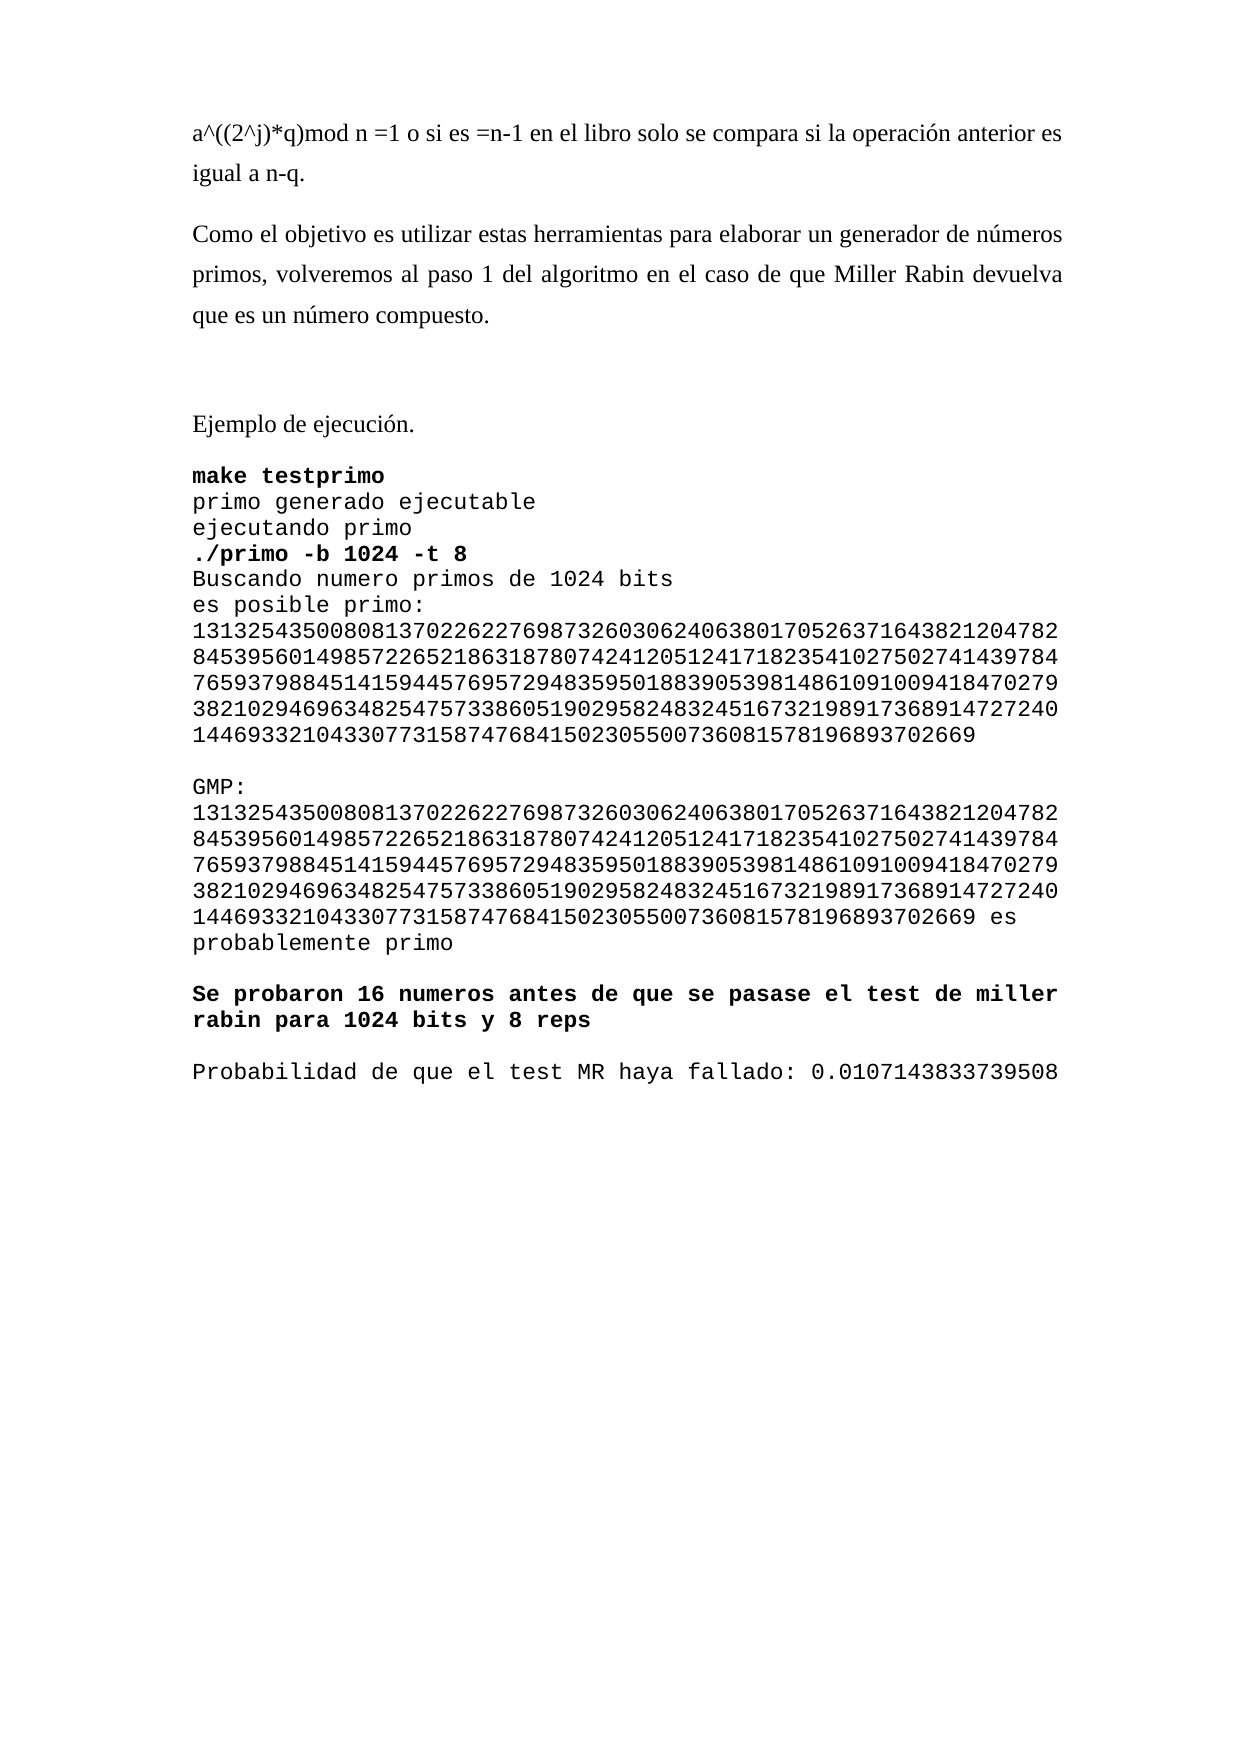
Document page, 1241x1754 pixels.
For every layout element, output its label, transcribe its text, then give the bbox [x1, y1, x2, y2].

text primo generado ejecutable [192, 490, 1064, 516]
text es posible primo: [192, 594, 1064, 620]
text a^((2^j)*q)mod n =1 o si es =n-1 en el libro solo se compara si la operación anterior es igual a n-q. [192, 118, 1064, 187]
text Como el objetivo es utilizar estas herramientas para elaborar un generador de números primos, volveremos al paso 1 del algoritmo en el caso de que Miller Rabin devuelva que es un número compuesto. [192, 219, 1064, 328]
text make testprimo [192, 464, 1064, 490]
text GMP: 131325435008081370226227698732603062406380170526371643821204782845395601498572265218631878074241205124171823541027502741439784765937988451415944576957294835950188390539814861091009418470279382102946963482547573386051902958248324516732198917368914727240144693321043307731587476841502305500736081578196893702669 es probablemente primo [192, 775, 1064, 957]
text Probabilidad de que el test MR haya fallado: 0.0107143833739508 [192, 1061, 1064, 1087]
text Se probaron 16 numeros antes de que se pasase el test de miller rabin para 1024 bits y 8 reps [192, 983, 1064, 1035]
text Ejemplo de ejecución. [192, 409, 1064, 438]
text ejecutando primo [192, 516, 1064, 542]
text ./primo -b 1024 -t 8 [192, 542, 1064, 568]
text 131325435008081370226227698732603062406380170526371643821204782845395601498572265218631878074241205124171823541027502741439784765937988451415944576957294835950188390539814861091009418470279382102946963482547573386051902958248324516732198917368914727240144693321043307731587476841502305500736081578196893702669 [192, 620, 1064, 749]
text Buscando numero primos de 1024 bits [192, 568, 1064, 594]
